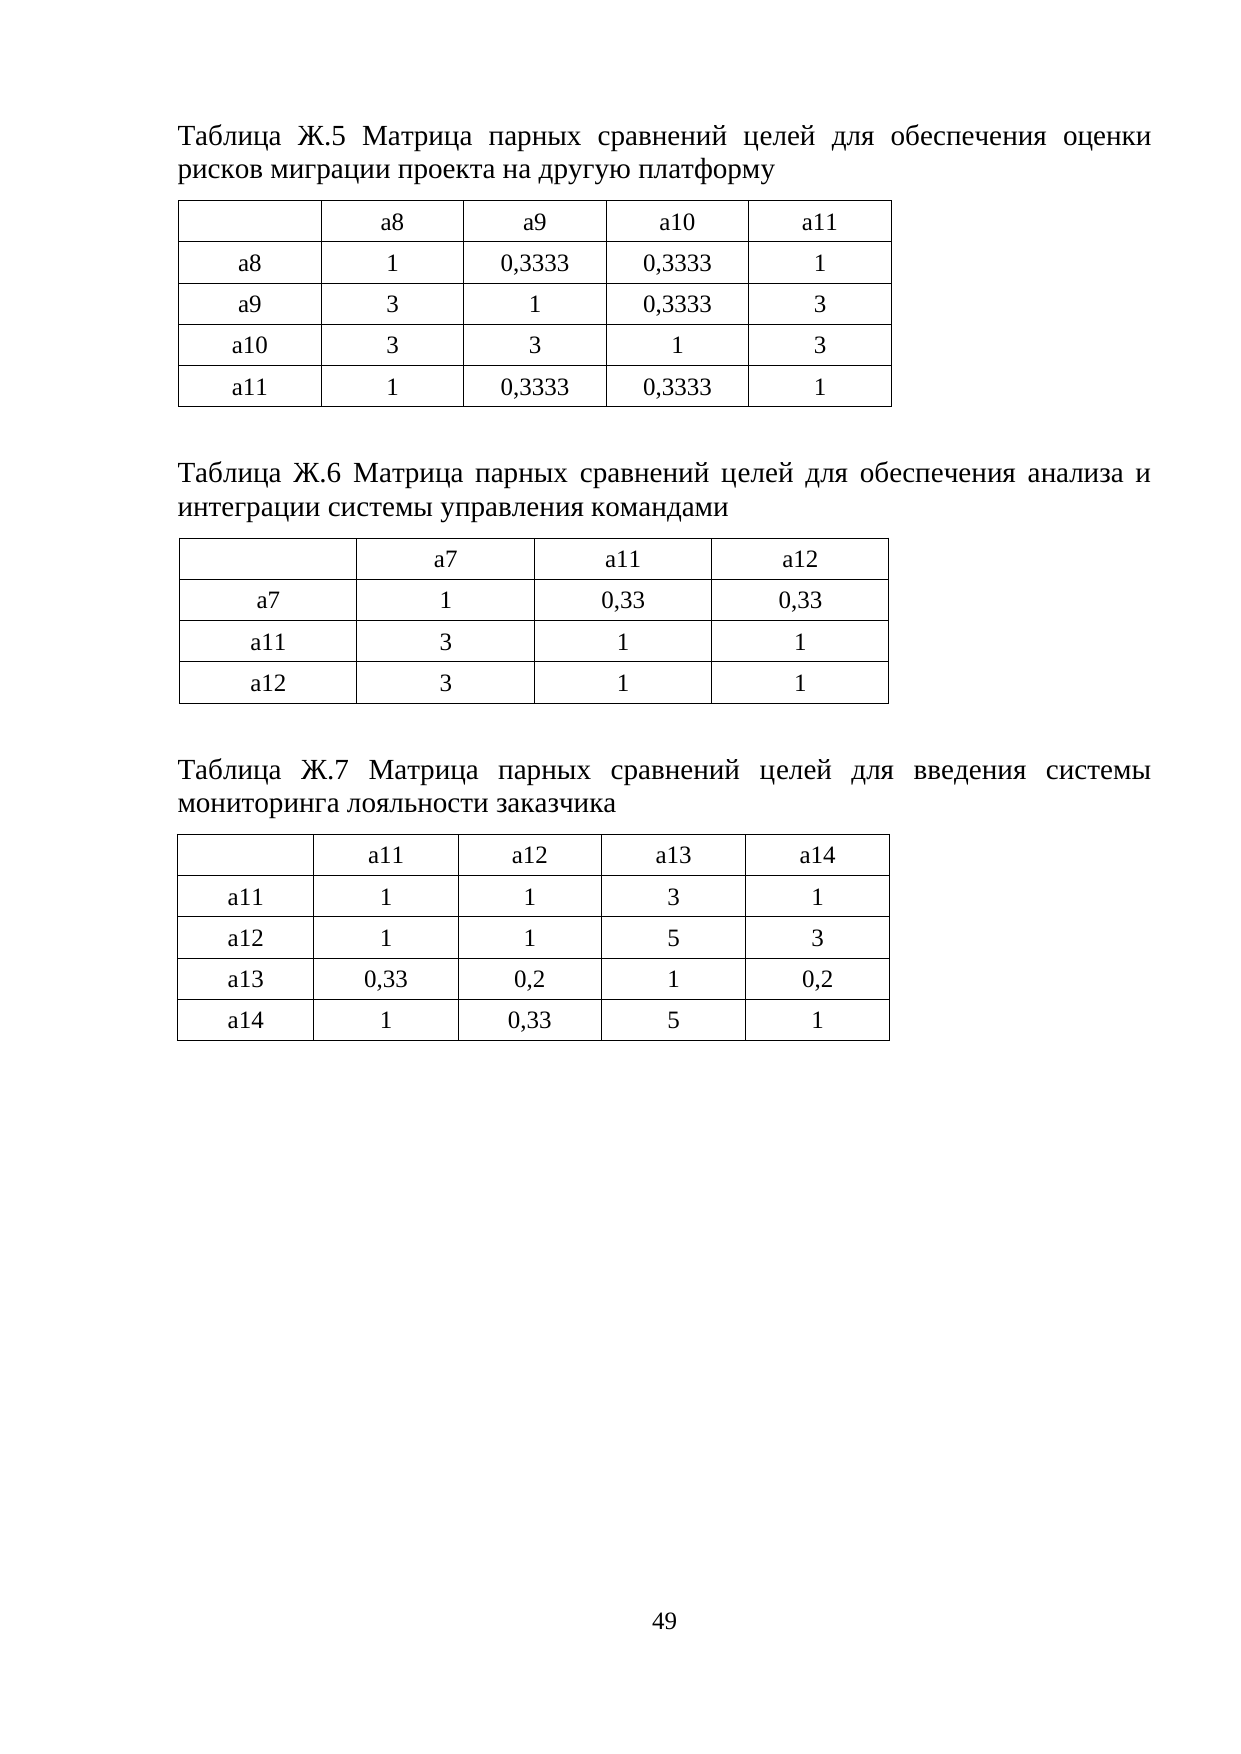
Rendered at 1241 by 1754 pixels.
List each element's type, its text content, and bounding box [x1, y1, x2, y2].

table_cell a9 [179, 284, 321, 324]
table_cell a11 [180, 621, 356, 661]
text Таблица Ж.7 Матрица парных сравнений целей для введения системы мониторинга лояльности заказчика [177, 752, 1152, 819]
table_cell 1 [712, 662, 888, 702]
table_header a10 [607, 201, 748, 241]
table_cell 1 [314, 876, 458, 916]
table_cell a10 [179, 325, 321, 365]
table_cell 3 [322, 325, 463, 365]
table_header a7 [357, 539, 534, 579]
text Таблица Ж.6 Матрица парных сравнений целей для обеспечения анализа и интеграции системы управления командами [177, 456, 1152, 523]
table_header a8 [322, 201, 463, 241]
table_cell a12 [180, 662, 356, 702]
table_cell 1 [607, 325, 748, 365]
table_cell a7 [180, 580, 356, 620]
table_header a12 [712, 539, 888, 579]
table_header a11 [749, 201, 891, 241]
table_cell 0,33 [535, 580, 711, 620]
table_cell 3 [357, 621, 534, 661]
text Таблица Ж.5 Матрица парных сравнений целей для обеспечения оценки рисков миграции проекта на другую платформу [177, 118, 1152, 185]
table_cell 1 [749, 242, 891, 282]
table_cell 5 [602, 917, 745, 957]
table_cell 0,2 [459, 959, 601, 999]
table_cell 3 [322, 284, 463, 324]
table_header [178, 835, 313, 875]
table_cell 1 [322, 366, 463, 406]
table_cell 0,3333 [607, 366, 748, 406]
table_cell 0,3333 [464, 366, 606, 406]
table_header a13 [602, 835, 745, 875]
table_cell 5 [602, 1000, 745, 1040]
table_cell 1 [746, 876, 889, 916]
table_cell 0,33 [712, 580, 888, 620]
table_cell a12 [178, 917, 313, 957]
table_cell 1 [749, 366, 891, 406]
table_cell 1 [602, 959, 745, 999]
table_header a11 [535, 539, 711, 579]
table_cell 1 [712, 621, 888, 661]
table_cell 3 [749, 284, 891, 324]
table_header [180, 539, 356, 579]
table_cell 0,3333 [607, 242, 748, 282]
table_cell a13 [178, 959, 313, 999]
table_cell 1 [459, 876, 601, 916]
table_cell 0,33 [459, 1000, 601, 1040]
table_cell 3 [357, 662, 534, 702]
table_header a9 [464, 201, 606, 241]
table_cell a14 [178, 1000, 313, 1040]
table_cell 3 [746, 917, 889, 957]
table_cell 1 [314, 1000, 458, 1040]
table_cell 3 [602, 876, 745, 916]
table_header [179, 201, 321, 241]
table_cell 0,2 [746, 959, 889, 999]
table_cell 1 [464, 284, 606, 324]
table_cell a8 [179, 242, 321, 282]
table_cell 0,3333 [464, 242, 606, 282]
table_cell 1 [357, 580, 534, 620]
table_cell 1 [459, 917, 601, 957]
table_cell 1 [535, 662, 711, 702]
table_cell 0,3333 [607, 284, 748, 324]
table_cell 1 [322, 242, 463, 282]
table_cell 0,33 [314, 959, 458, 999]
table_header a14 [746, 835, 889, 875]
table_header a12 [459, 835, 601, 875]
table_cell 1 [314, 917, 458, 957]
table_cell 1 [535, 621, 711, 661]
table_cell 1 [746, 1000, 889, 1040]
table_cell 3 [464, 325, 606, 365]
table_cell 3 [749, 325, 891, 365]
table_cell a11 [179, 366, 321, 406]
table_cell a11 [178, 876, 313, 916]
table_header a11 [314, 835, 458, 875]
